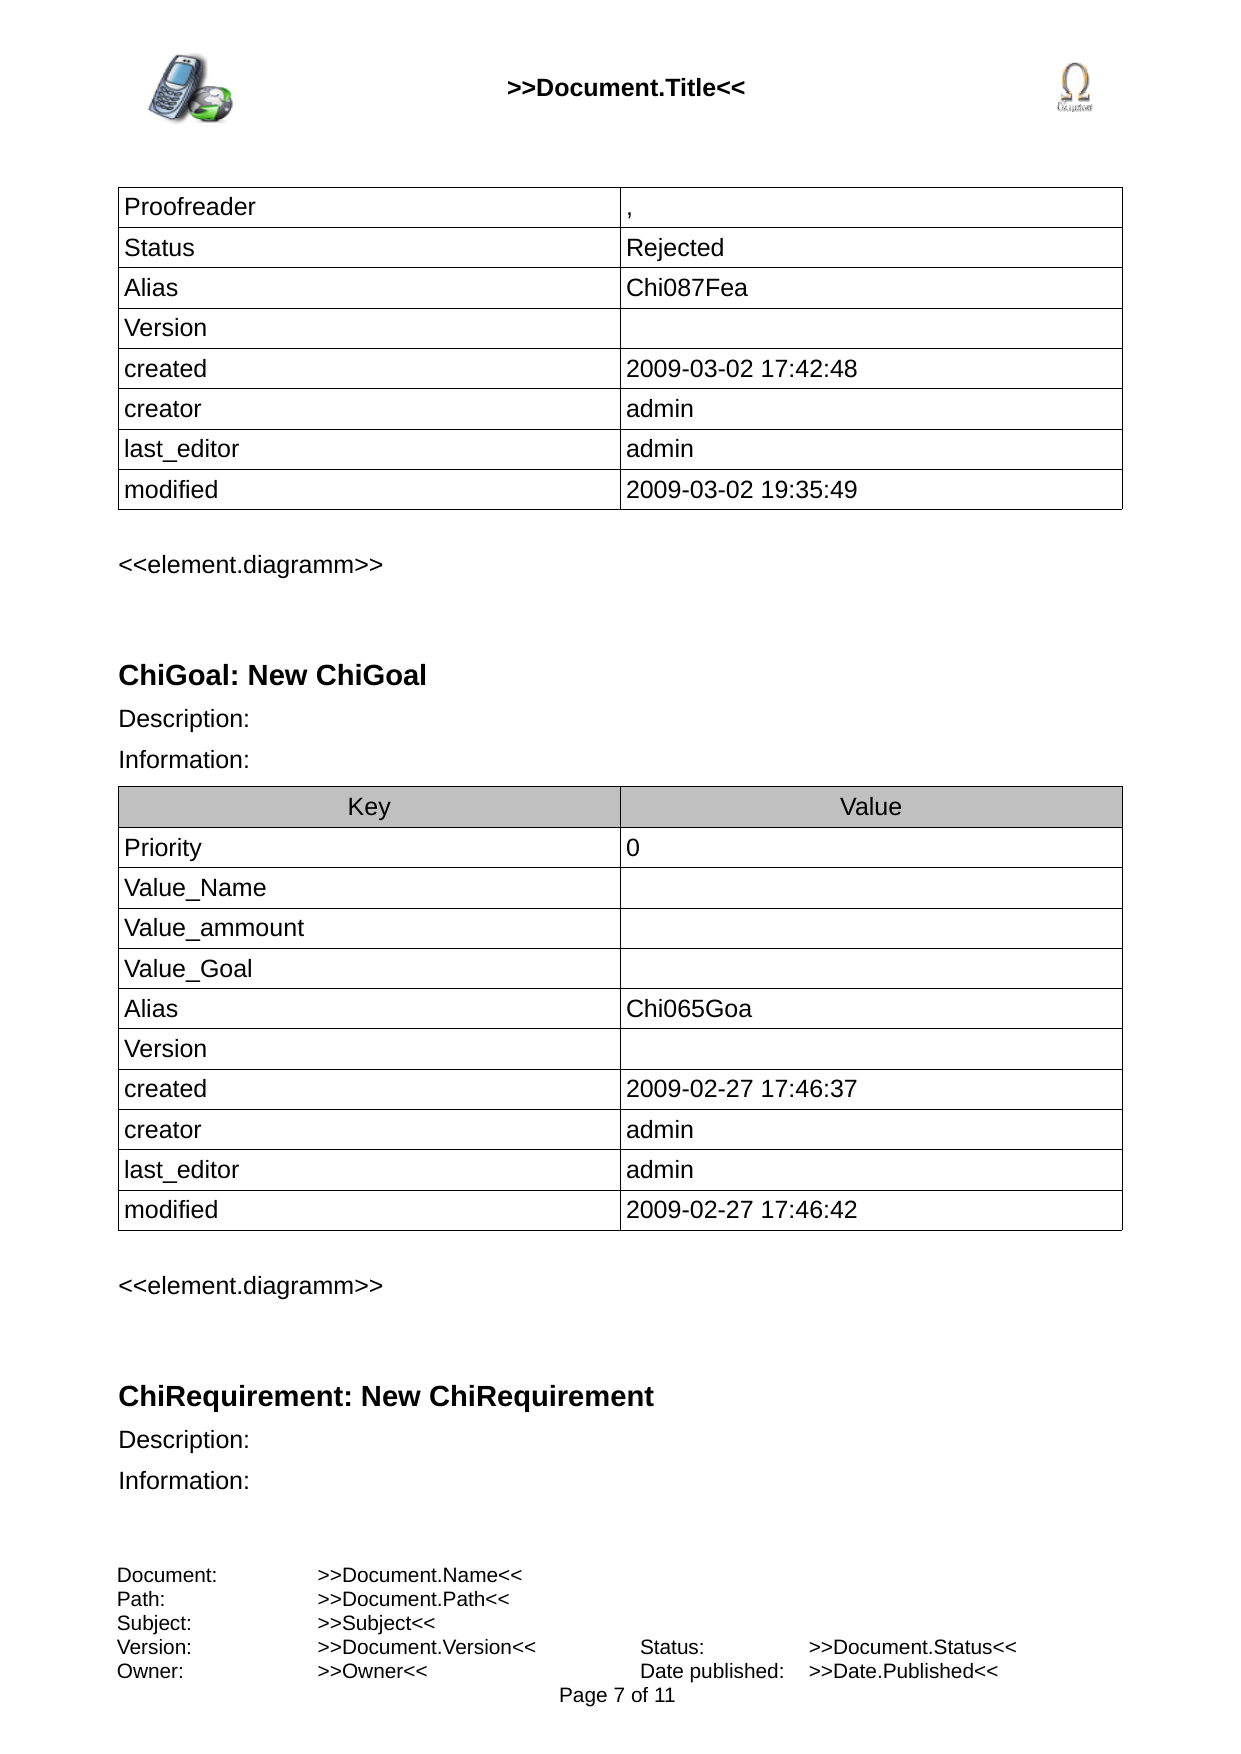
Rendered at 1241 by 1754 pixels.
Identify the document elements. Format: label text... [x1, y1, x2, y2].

table_cell 2009-02-27 17:46:42 [621, 1191, 1122, 1230]
text <<element.diagramm>> [118, 1271, 1122, 1300]
table_cell Chi065Goa [621, 989, 1122, 1028]
table_cell Version [119, 309, 620, 348]
table_cell [621, 949, 1122, 988]
table_cell [621, 868, 1122, 907]
table_cell [621, 309, 1122, 348]
subtitle ChiRequirement: New ChiRequirement [118, 1379, 1122, 1412]
table_cell admin [621, 1150, 1122, 1189]
subtitle ChiGoal: New ChiGoal [118, 658, 1122, 691]
table_cell Alias [119, 989, 620, 1028]
table_cell created [119, 349, 620, 388]
table_cell 0 [621, 828, 1122, 867]
table_cell 2009-02-27 17:46:37 [621, 1070, 1122, 1109]
table_cell Status [119, 228, 620, 267]
table_cell creator [119, 1110, 620, 1149]
table_cell modified [119, 470, 620, 509]
table_header Value [621, 787, 1122, 827]
text Description: [118, 704, 1122, 733]
table_cell admin [621, 1110, 1122, 1149]
table_cell Value_ammount [119, 909, 620, 948]
table_cell last_editor [119, 1150, 620, 1189]
table_cell admin [621, 389, 1122, 428]
text <<element.diagramm>> [118, 550, 1122, 579]
text Information: [118, 745, 1122, 774]
table_cell 2009-03-02 17:42:48 [621, 349, 1122, 388]
table_cell Version [119, 1029, 620, 1069]
picture [1056, 62, 1093, 114]
table_cell modified [119, 1191, 620, 1230]
table_cell , [621, 188, 1122, 227]
text Description: [118, 1425, 1122, 1453]
table_cell created [119, 1070, 620, 1109]
picture [145, 53, 233, 125]
text Information: [118, 1466, 1122, 1495]
table_cell [621, 1029, 1122, 1069]
table_cell admin [621, 430, 1122, 469]
table_cell [621, 909, 1122, 948]
table_cell Value_Name [119, 868, 620, 907]
table_cell Alias [119, 268, 620, 307]
table_cell 2009-03-02 19:35:49 [621, 470, 1122, 509]
table_cell last_editor [119, 430, 620, 469]
table_header Key [119, 787, 620, 827]
table_cell creator [119, 389, 620, 428]
table_cell Value_Goal [119, 949, 620, 988]
table_cell Priority [119, 828, 620, 867]
table_cell Proofreader [119, 188, 620, 227]
table_cell Chi087Fea [621, 268, 1122, 307]
table_cell Rejected [621, 228, 1122, 267]
